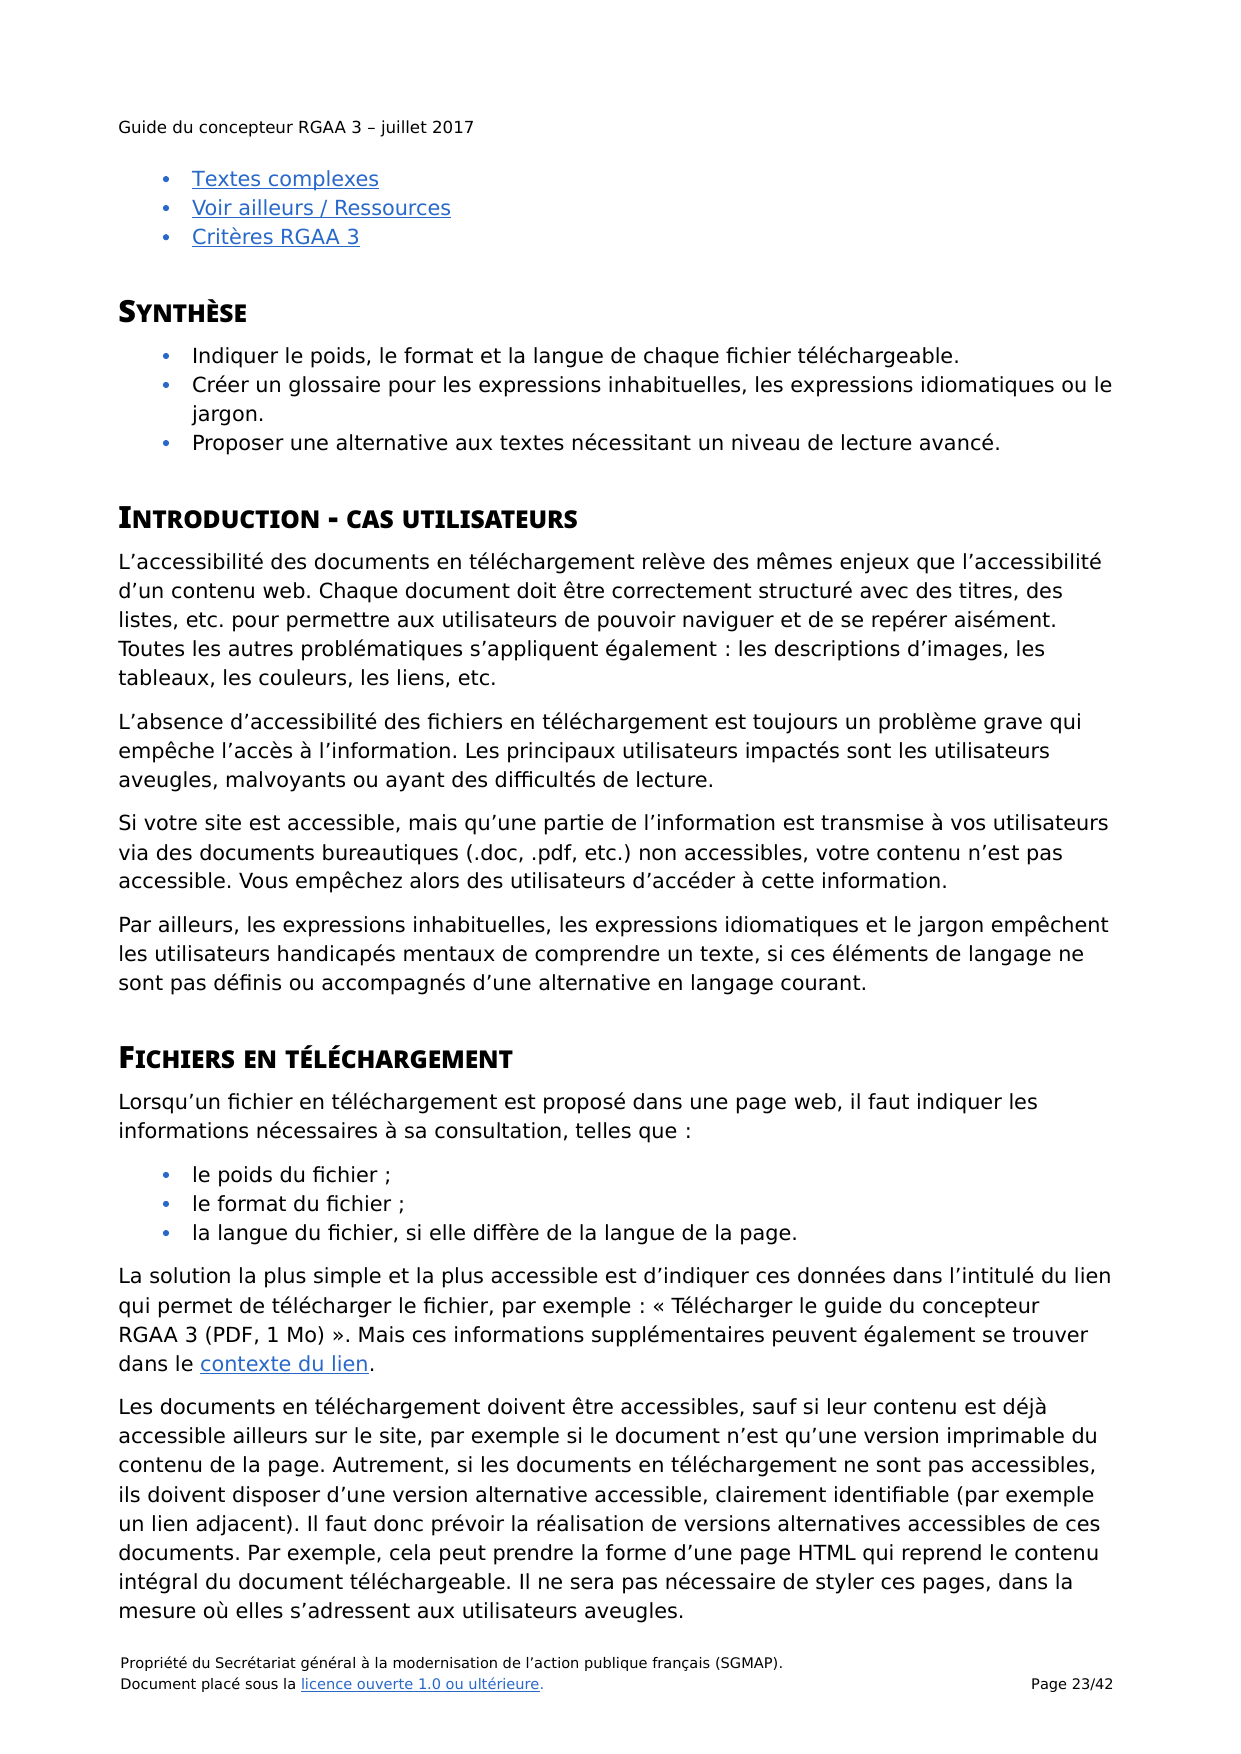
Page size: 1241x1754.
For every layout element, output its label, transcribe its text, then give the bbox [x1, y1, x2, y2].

list Proposer une alternative aux textes nécessitant un niveau de lecture avancé. [162, 431, 1122, 455]
text Lorsqu’un fichier en téléchargement est proposé dans une page web, il faut indiquer les informations nécessaires à sa consultation, telles que : [118, 1090, 1122, 1143]
list Indiquer le poids, le format et la langue de chaque fichier téléchargeable. [162, 344, 1122, 368]
list Textes complexes [162, 167, 1122, 191]
list la langue du fichier, si elle diffère de la langue de la page. [162, 1221, 1122, 1245]
list le format du fichier ; [162, 1192, 1122, 1216]
text Par ailleurs, les expressions inhabituelles, les expressions idiomatiques et le jargon empêchent les utilisateurs handicapés mentaux de comprendre un texte, si ces éléments de langage ne sont pas définis ou accompagnés d’une alternative en langage courant. [118, 913, 1122, 996]
subtitle Introduction - cas utilisateurs [118, 496, 1122, 537]
list le poids du fichier ; [162, 1163, 1122, 1187]
text Si votre site est accessible, mais qu’une partie de l’information est transmise à vos utilisateurs via des documents bureautiques (.doc, .pdf, etc.) non accessibles, votre contenu n’est pas accessible. Vous empêchez alors des utilisateurs d’accéder à cette information. [118, 811, 1122, 894]
subtitle Synthèse [118, 289, 1122, 331]
list Critères RGAA 3 [162, 225, 1122, 249]
text Les documents en téléchargement doivent être accessibles, sauf si leur contenu est déjà accessible ailleurs sur le site, par exemple si le document n’est qu’une version imprimable du contenu de la page. Autrement, si les documents en téléchargement ne sont pas accessibles, ils doivent disposer d’une version alternative accessible, clairement identifiable (par exemple un lien adjacent). Il faut donc prévoir la réalisation de versions alternatives accessibles de ces documents. Par exemple, cela peut prendre la forme d’une page HTML qui reprend le contenu intégral du document téléchargeable. Il ne sera pas nécessaire de styler ces pages, dans la mesure où elles s’adressent aux utilisateurs aveugles. [118, 1395, 1122, 1623]
text L’accessibilité des documents en téléchargement relève des mêmes enjeux que l’accessibilité d’un contenu web. Chaque document doit être correctement structuré avec des titres, des listes, etc. pour permettre aux utilisateurs de pouvoir naviguer et de se repérer aisément. Toutes les autres problématiques s’appliquent également : les descriptions d’images, les tableaux, les couleurs, les liens, etc. [118, 550, 1122, 690]
list Voir ailleurs / Ressources [162, 196, 1122, 220]
subtitle Fichiers en téléchargement [118, 1036, 1122, 1078]
text La solution la plus simple et la plus accessible est d’indiquer ces données dans l’intitulé du lien qui permet de télécharger le fichier, par exemple : « Télécharger le guide du concepteur RGAA 3 (PDF, 1 Mo) ». Mais ces informations supplémentaires peuvent également se trouver dans le contexte du lien. [118, 1264, 1122, 1376]
text L’absence d’accessibilité des fichiers en téléchargement est toujours un problème grave qui empêche l’accès à l’information. Les principaux utilisateurs impactés sont les utilisateurs aveugles, malvoyants ou ayant des difficultés de lecture. [118, 710, 1122, 792]
list Créer un glossaire pour les expressions inhabituelles, les expressions idiomatiques ou le jargon. [162, 373, 1122, 426]
